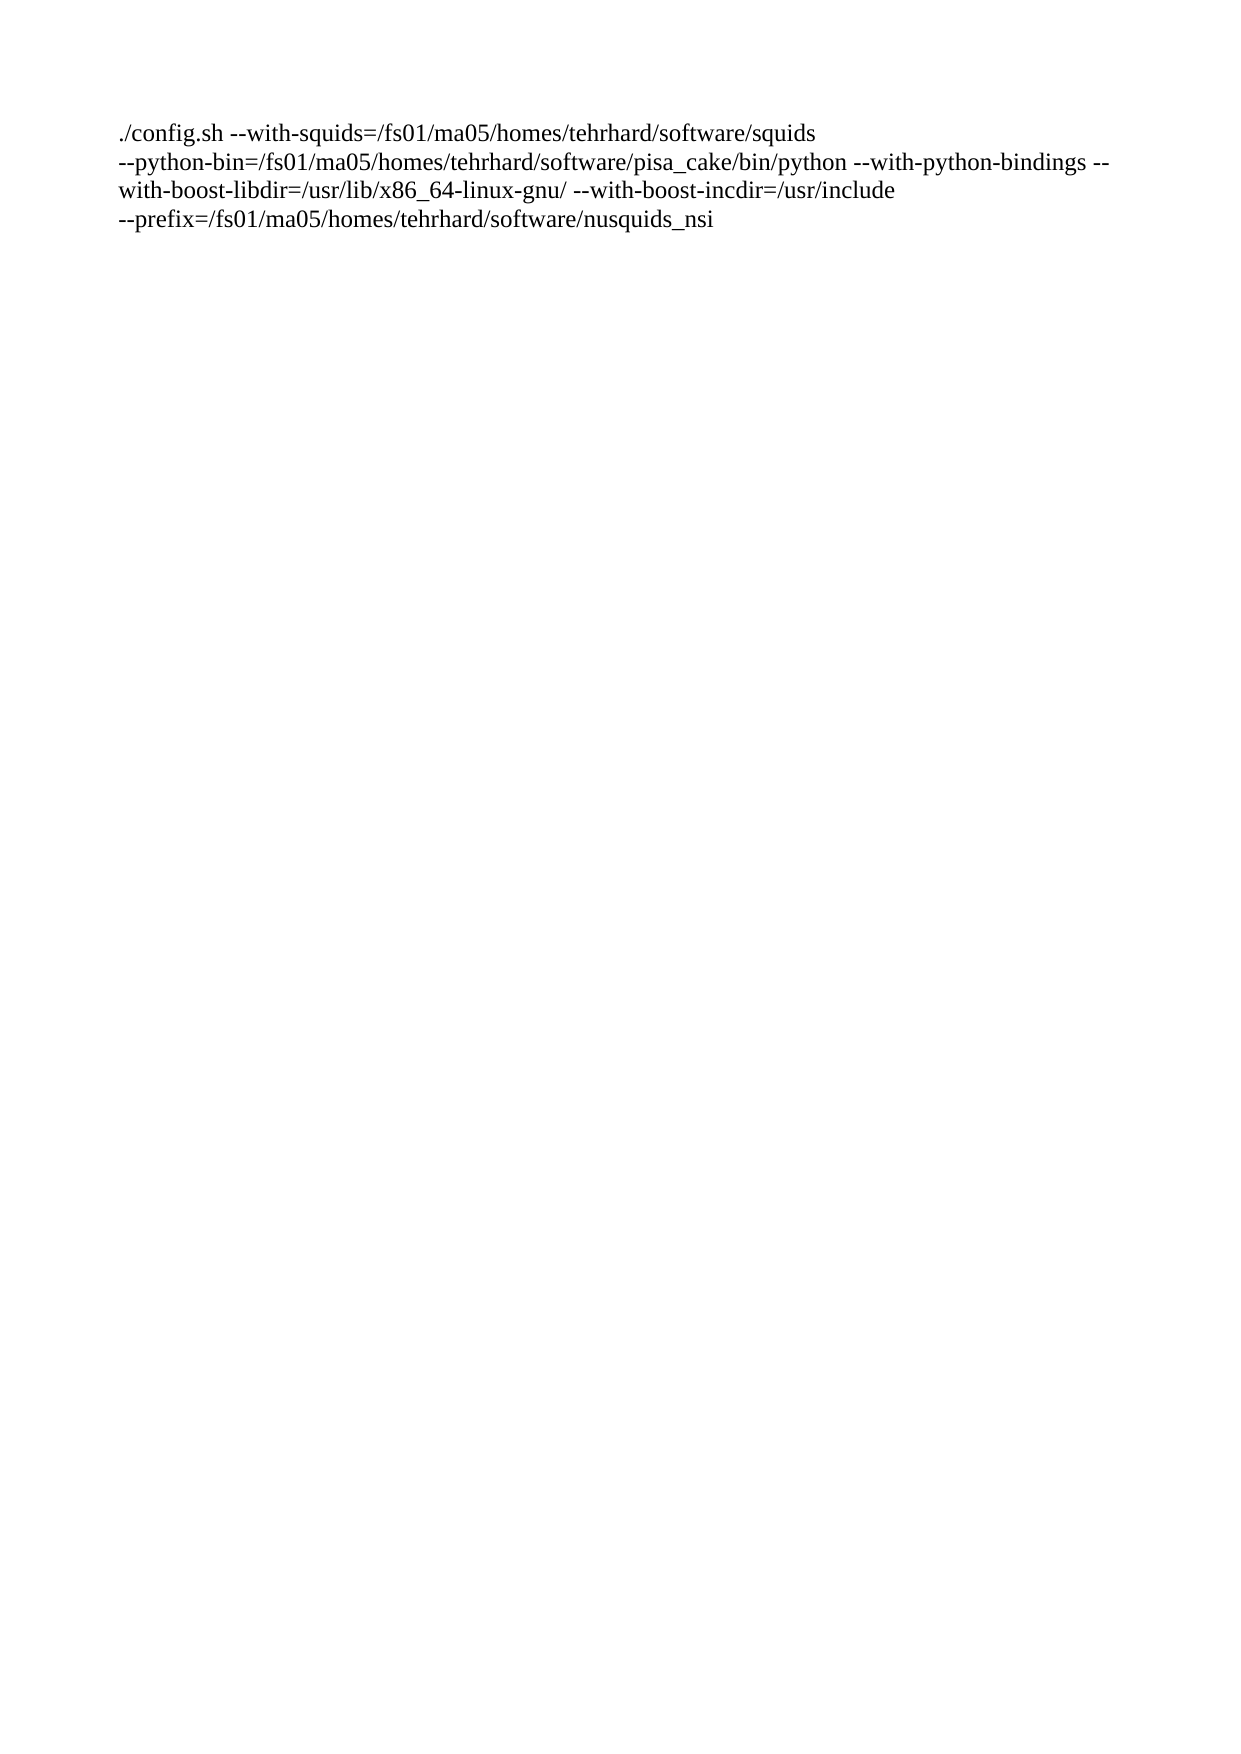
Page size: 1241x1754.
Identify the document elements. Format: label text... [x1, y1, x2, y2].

text ./config.sh --with-squids=/fs01/ma05/homes/tehrhard/software/squids --python-bin=/fs01/ma05/homes/tehrhard/software/pisa_cake/bin/python --with-python-bindings --with-boost-libdir=/usr/lib/x86_64-linux-gnu/ --with-boost-incdir=/usr/include --prefix=/fs01/ma05/homes/tehrhard/software/nusquids_nsi [118, 118, 1122, 233]
